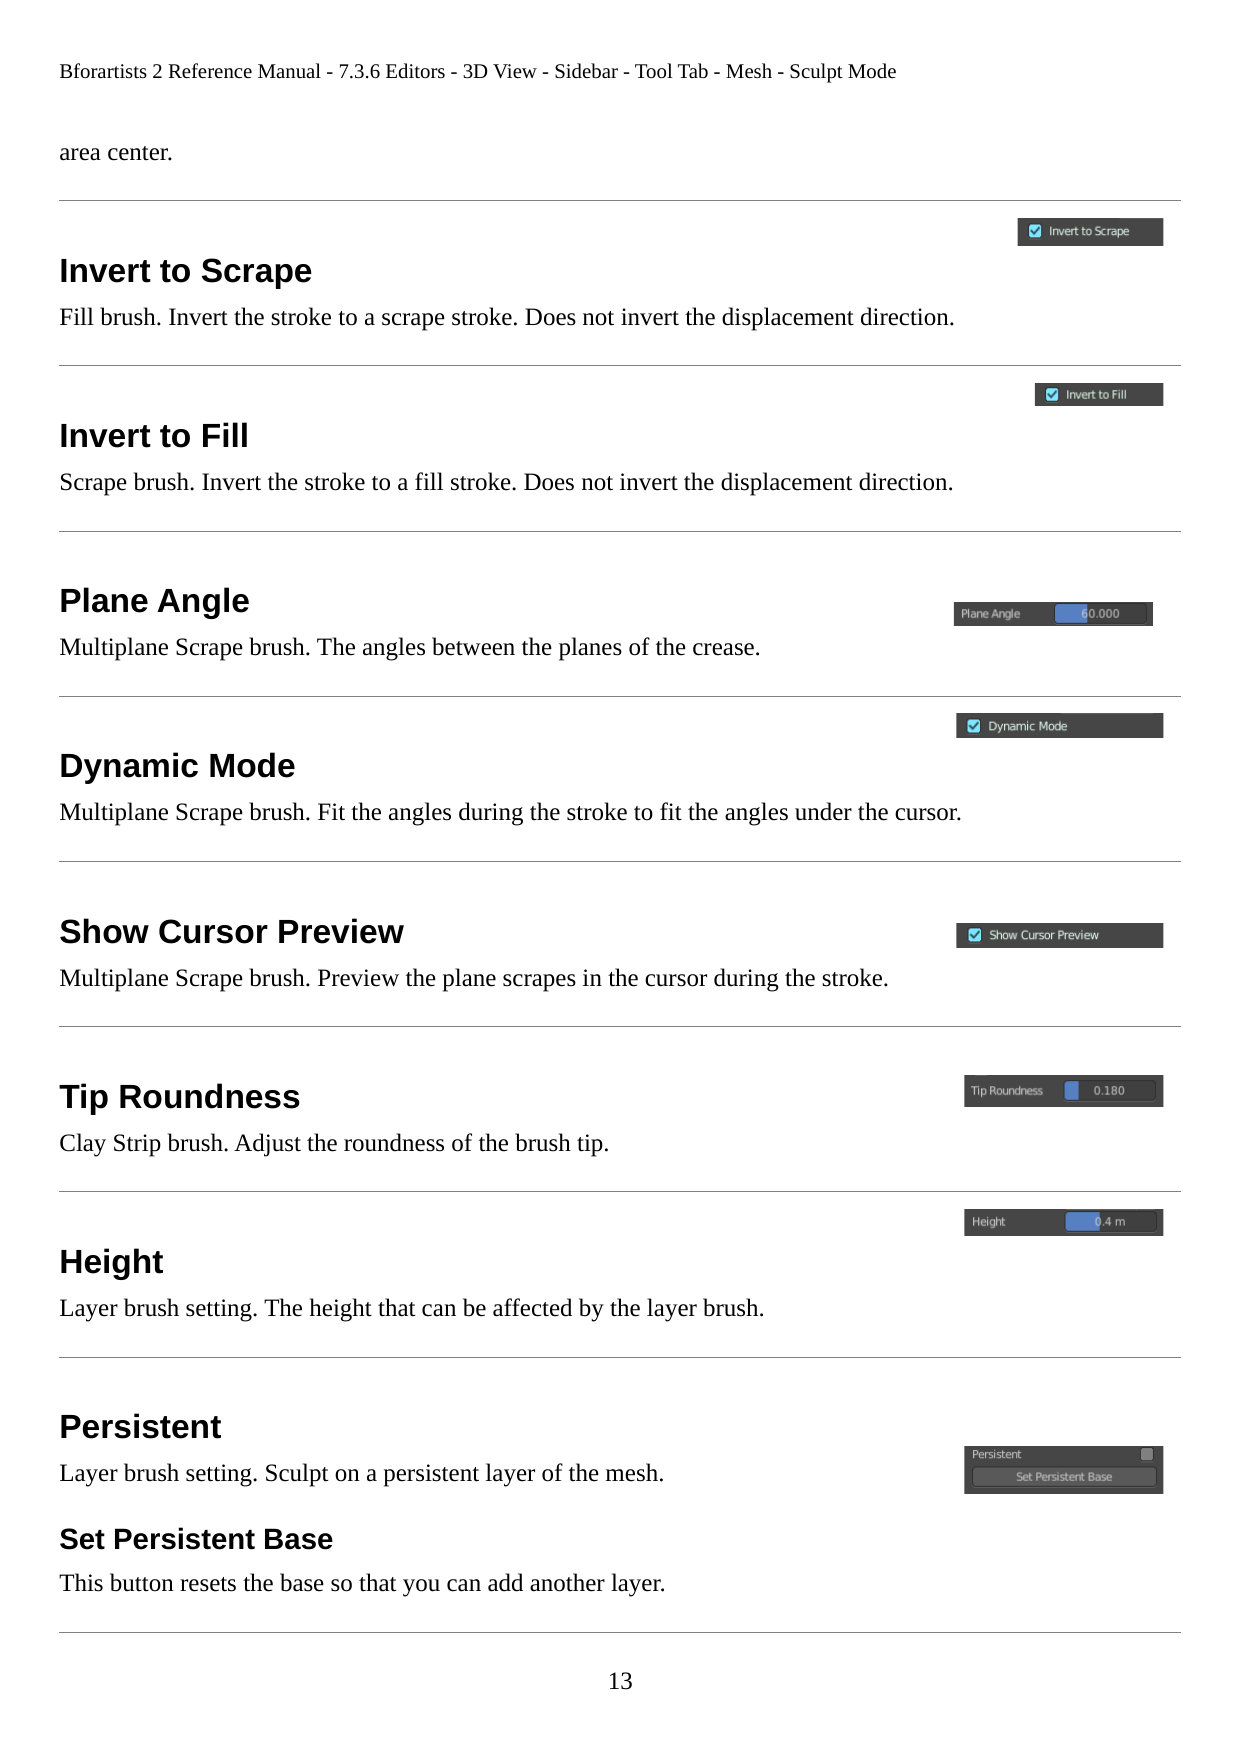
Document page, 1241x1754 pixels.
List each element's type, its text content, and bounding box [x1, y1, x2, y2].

picture [956, 923, 1164, 948]
text Scrape brush. Invert the stroke to a fill stroke. Does not invert the displacement direction. [59, 467, 1181, 496]
picture [964, 1446, 1164, 1494]
text This button resets the base so that you can add another layer. [59, 1568, 1181, 1597]
subtitle Tip Roundness [59, 1077, 1181, 1115]
text area center. [59, 137, 1181, 165]
picture [964, 1075, 1164, 1107]
text Layer brush setting. The height that can be affected by the layer brush. [59, 1293, 1181, 1322]
subtitle Invert to Fill [59, 416, 1181, 454]
picture [1034, 383, 1164, 406]
text Multiplane Scrape brush. The angles between the planes of the crease. [59, 632, 1181, 661]
subtitle Persistent [59, 1407, 1181, 1446]
picture [953, 602, 1153, 626]
subtitle Invert to Scrape [59, 251, 1181, 289]
subtitle Show Cursor Preview [59, 912, 1181, 950]
picture [1017, 218, 1164, 246]
text Multiplane Scrape brush. Preview the plane scrapes in the cursor during the stroke. [59, 963, 1181, 991]
text Multiplane Scrape brush. Fit the angles during the stroke to fit the angles under the cursor. [59, 797, 1181, 826]
subtitle Dynamic Mode [59, 746, 1181, 785]
picture [964, 1209, 1164, 1236]
text Layer brush setting. Sculpt on a persistent layer of the mesh. [59, 1458, 964, 1487]
text Clay Strip brush. Adjust the roundness of the brush tip. [59, 1128, 1181, 1157]
subtitle Plane Angle [59, 581, 1181, 620]
subtitle Set Persistent Base [59, 1522, 1181, 1556]
picture [956, 713, 1164, 738]
subtitle Height [59, 1242, 1181, 1281]
text Fill brush. Invert the stroke to a scrape stroke. Does not invert the displacement direction. [59, 302, 1181, 331]
